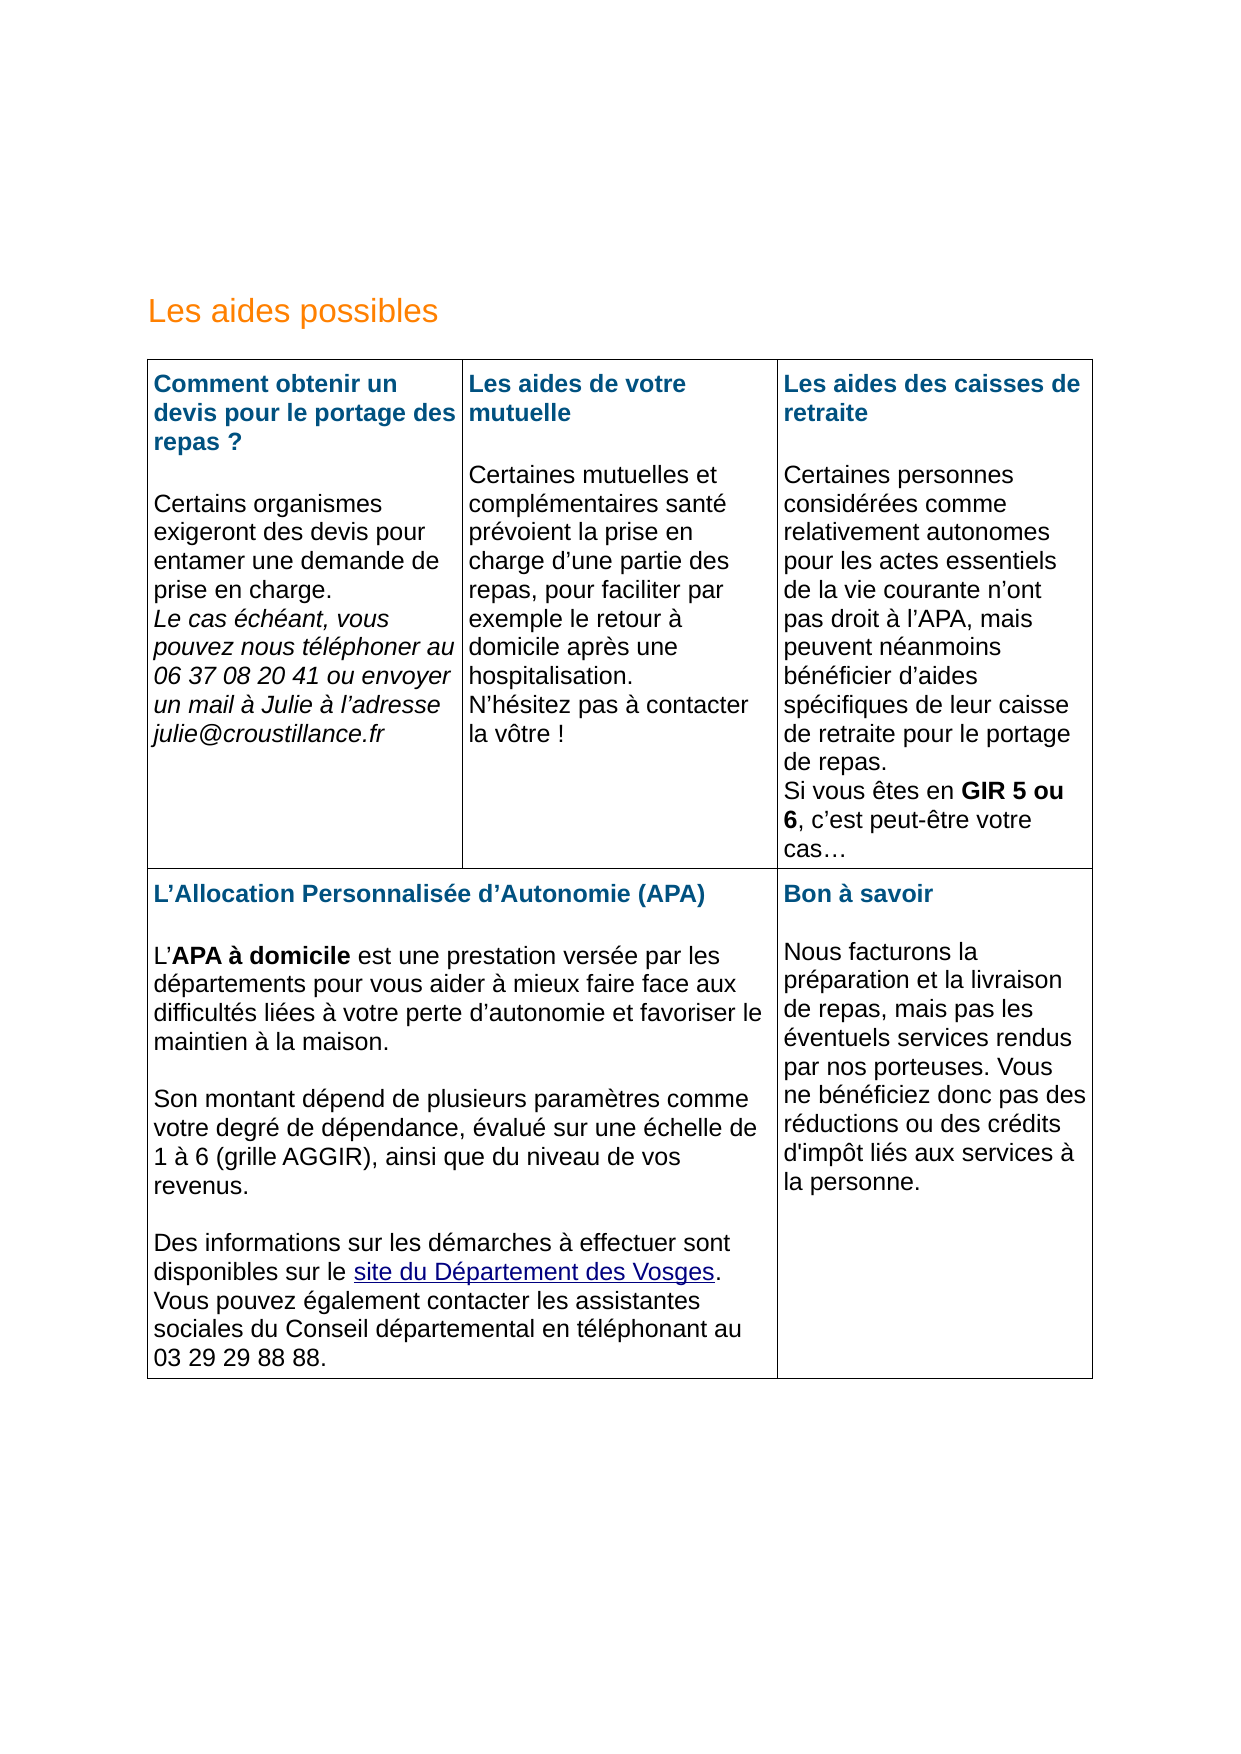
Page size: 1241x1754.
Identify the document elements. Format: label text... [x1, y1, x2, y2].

table_cell Bon à savoir Nous facturons la préparation et la livraison de repas, mais pas les éventuels services rendus par nos porteuses. Vous ne bénéficiez donc pas des réductions ou des crédits d'impôt liés aux services à la personne. [778, 869, 1092, 1378]
table_header Les aides des caisses de retraite Certaines personnes considérées comme relativement autonomes pour les actes essentiels de la vie courante n’ont pas droit à l’APA, mais peuvent néanmoins bénéficier d’aides spécifiques de leur caisse de retraite pour le portage de repas. Si vous êtes en GIR 5 ou 6, c’est peut-être votre cas… [778, 360, 1092, 868]
table_header Comment obtenir un devis pour le portage des repas ? Certains organismes exigeront des devis pour entamer une demande de prise en charge. Le cas échéant, vous pouvez nous téléphoner au 06 37 08 20 41 ou envoyer un mail à Julie à l’adresse julie@croustillance.fr [148, 360, 462, 868]
text Les aides possibles [148, 291, 1093, 330]
table_cell L’Allocation Personnalisée d’Autonomie (APA) L’APA à domicile est une prestation versée par les départements pour vous aider à mieux faire face aux difficultés liées à votre perte d’autonomie et favoriser le maintien à la maison. Son montant dépend de plusieurs paramètres comme votre degré de dépendance, évalué sur une échelle de 1 à 6 (grille AGGIR), ainsi que du niveau de vos revenus. Des informations sur les démarches à effectuer sont disponibles sur le site du Département des Vosges. Vous pouvez également contacter les assistantes sociales du Conseil départemental en téléphonant au 03 29 29 88 88. [148, 869, 777, 1378]
table_header Les aides de votre mutuelle Certaines mutuelles et complémentaires santé prévoient la prise en charge d’une partie des repas, pour faciliter par exemple le retour à domicile après une hospitalisation. N’hésitez pas à contacter la vôtre ! [463, 360, 777, 868]
